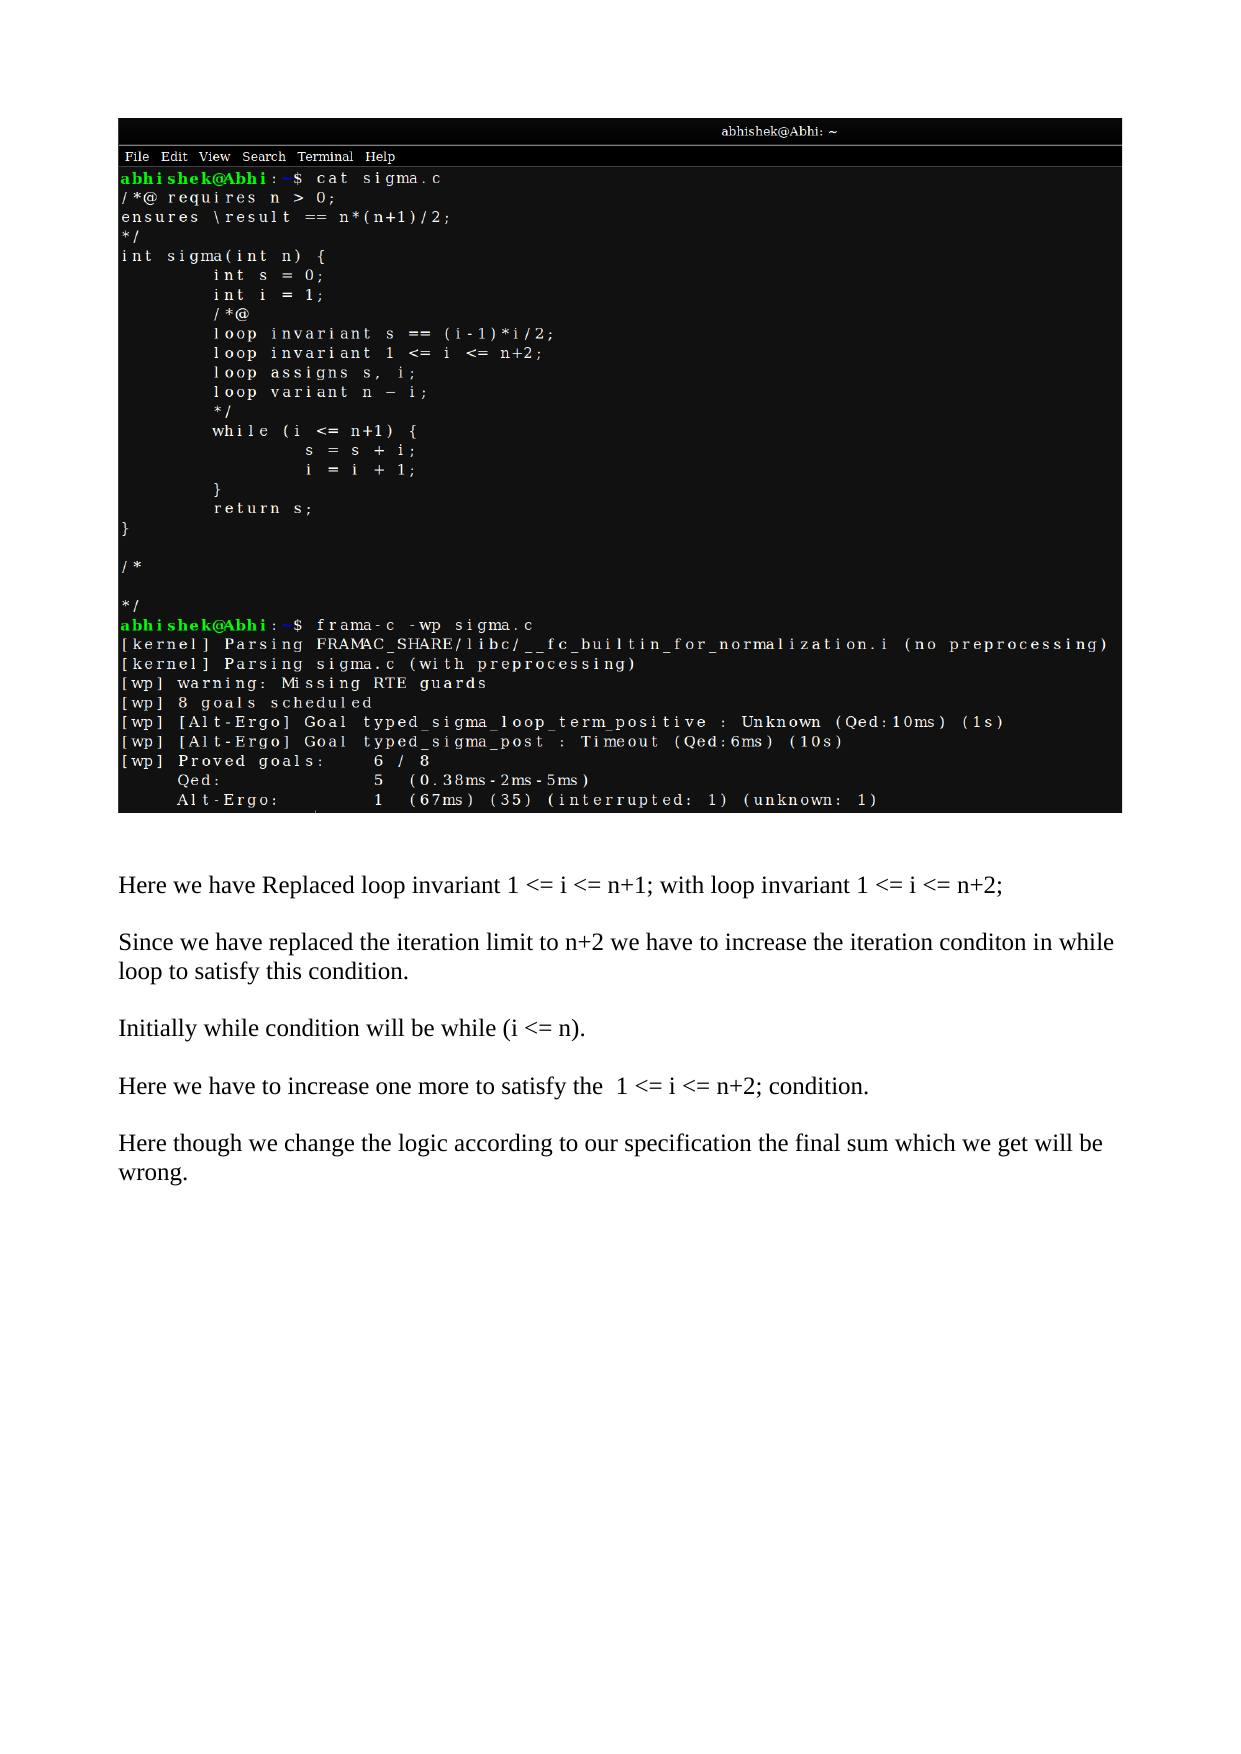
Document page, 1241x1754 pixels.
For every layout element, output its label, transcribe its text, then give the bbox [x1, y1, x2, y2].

text Here we have Replaced loop invariant 1 <= i <= n+1; with loop invariant 1 <= i <= n+2; [118, 870, 1122, 898]
picture [118, 118, 1123, 813]
text Initially while condition will be while (i <= n). [118, 1013, 1122, 1042]
text Since we have replaced the iteration limit to n+2 we have to increase the iteration conditon in while loop to satisfy this condition. [118, 927, 1122, 985]
text Here though we change the logic according to our specification the final sum which we get will be wrong. [118, 1128, 1122, 1186]
text Here we have to increase one more to satisfy the 1 <= i <= n+2; condition. [118, 1071, 1122, 1100]
